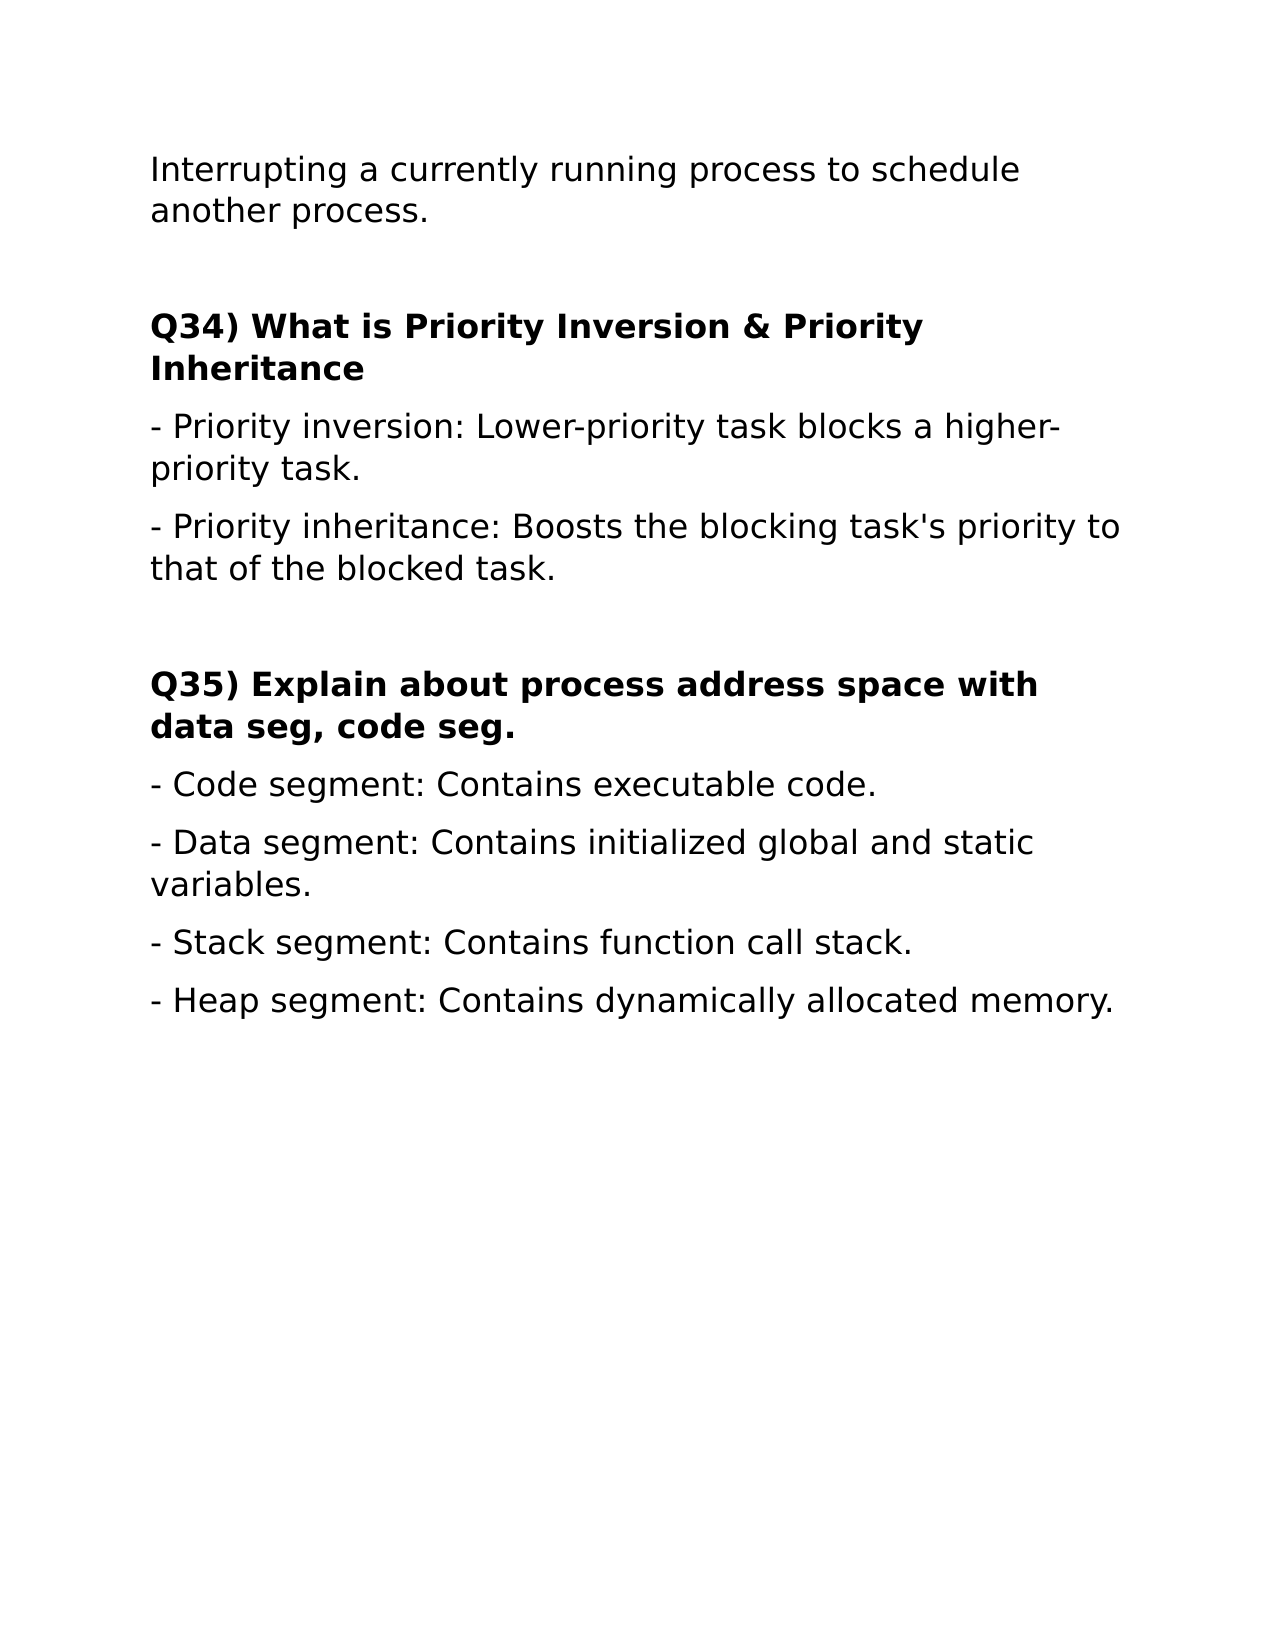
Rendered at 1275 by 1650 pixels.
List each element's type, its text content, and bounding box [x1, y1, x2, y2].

text - Heap segment: Contains dynamically allocated memory. [150, 982, 1125, 1021]
text Interrupting a currently running process to schedule another process. [150, 150, 1125, 230]
text - Priority inheritance: Boosts the blocking task's priority to that of the blocked task. [150, 508, 1125, 588]
text - Code segment: Contains executable code. [150, 765, 1125, 804]
text - Priority inversion: Lower-priority task blocks a higher-priority task. [150, 408, 1125, 488]
text Q34) What is Priority Inversion & Priority Inheritance [150, 308, 1125, 388]
text - Stack segment: Contains function call stack. [150, 923, 1125, 962]
text - Data segment: Contains initialized global and static variables. [150, 824, 1125, 904]
text Q35) Explain about process address space with data seg, code seg. [150, 666, 1125, 746]
